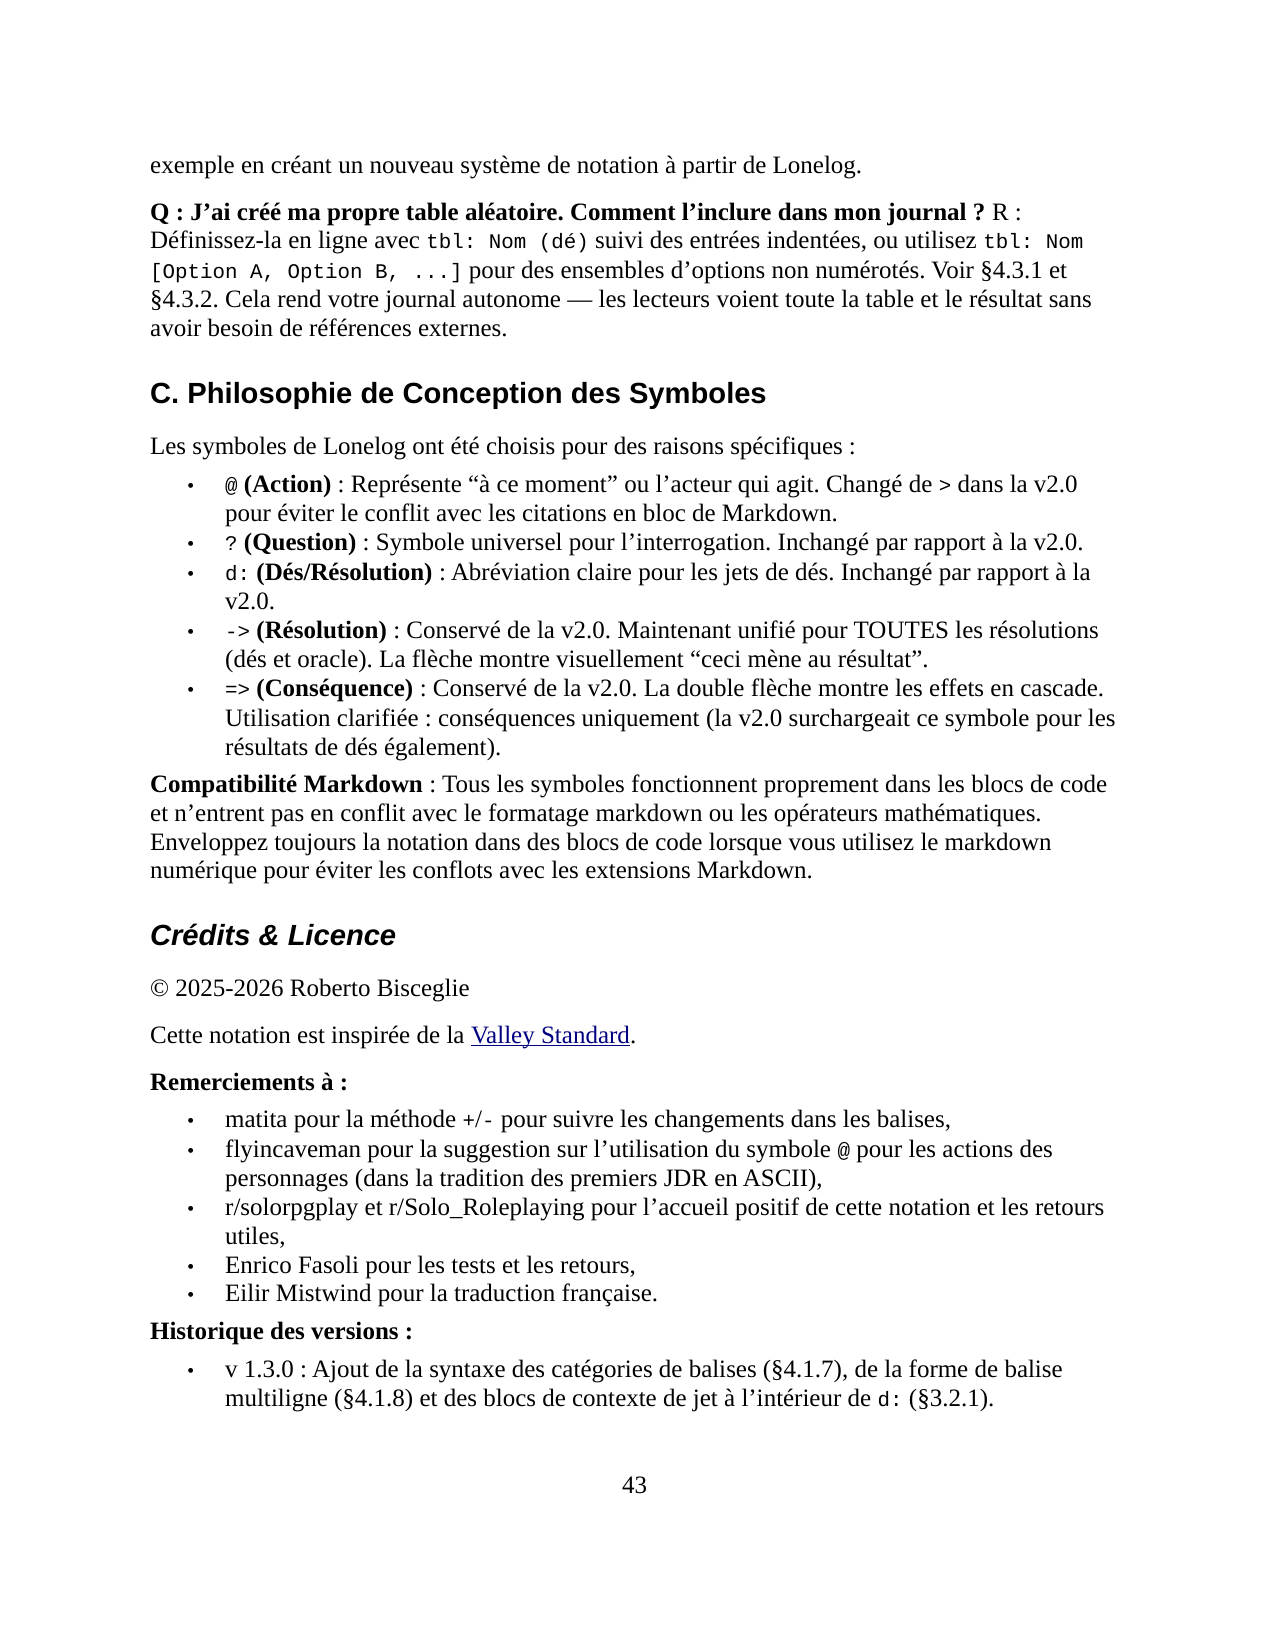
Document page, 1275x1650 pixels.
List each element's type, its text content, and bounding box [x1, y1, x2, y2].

list -> (Résolution) : Conservé de la v2.0. Maintenant unifié pour TOUTES les résolutions (dés et oracle). La flèche montre visuellement “ceci mène au résultat”. [187, 615, 1125, 673]
text Compatibilité Markdown : Tous les symboles fonctionnent proprement dans les blocs de code et n’entrent pas en conflit avec le formatage markdown ou les opérateurs mathématiques. Enveloppez toujours la notation dans des blocs de code lorsque vous utilisez le markdown numérique pour éviter les conflots avec les extensions Markdown. [150, 769, 1125, 884]
list d: (Dés/Résolution) : Abréviation claire pour les jets de dés. Inchangé par rapport à la v2.0. [187, 557, 1125, 615]
text Cette notation est inspirée de la Valley Standard. [150, 1020, 1125, 1049]
text Q : J’ai créé ma propre table aléatoire. Comment l’inclure dans mon journal ? R : Définissez-la en ligne avec tbl: Nom (dé) suivi des entrées indentées, ou utilisez tbl: Nom [Option A, Option B, ...] pour des ensembles d’options non numérotés. Voir §4.3.1 et §4.3.2. Cela rend votre journal autonome — les lecteurs voient toute la table et le résultat sans avoir besoin de références externes. [150, 197, 1125, 342]
list Enrico Fasoli pour les tests et les retours, [187, 1250, 1125, 1278]
text Remerciements à : [150, 1067, 1125, 1095]
list => (Conséquence) : Conservé de la v2.0. La double flèche montre les effets en cascade. Utilisation clarifiée : conséquences uniquement (la v2.0 surchargeait ce symbole pour les résultats de dés également). [187, 673, 1125, 760]
text exemple en créant un nouveau système de notation à partir de Lonelog. [150, 150, 1125, 179]
text Les symboles de Lonelog ont été choisis pour des raisons spécifiques : [150, 431, 1125, 460]
text Historique des versions : [150, 1316, 1125, 1345]
list v 1.3.0 : Ajout de la syntaxe des catégories de balises (§4.1.7), de la forme de balise multiligne (§4.1.8) et des blocs de contexte de jet à l’intérieur de d: (§3.2.1). [187, 1354, 1125, 1412]
list r/solorpgplay et r/Solo_Roleplaying pour l’accueil positif de cette notation et les retours utiles, [187, 1192, 1125, 1250]
text © 2025-2026 Roberto Bisceglie [150, 973, 1125, 1002]
list @ (Action) : Représente “à ce moment” ou l’acteur qui agit. Changé de > dans la v2.0 pour éviter le conflit avec les citations en bloc de Markdown. [187, 469, 1125, 527]
list Eilir Mistwind pour la traduction française. [187, 1278, 1125, 1307]
list ? (Question) : Symbole universel pour l’interrogation. Inchangé par rapport à la v2.0. [187, 527, 1125, 557]
subtitle Crédits & Licence [150, 918, 1125, 952]
list matita pour la méthode +/- pour suivre les changements dans les balises, [187, 1104, 1125, 1134]
subtitle C. Philosophie de Conception des Symboles [150, 376, 1125, 409]
list flyincaveman pour la suggestion sur l’utilisation du symbole @ pour les actions des personnages (dans la tradition des premiers JDR en ASCII), [187, 1134, 1125, 1192]
